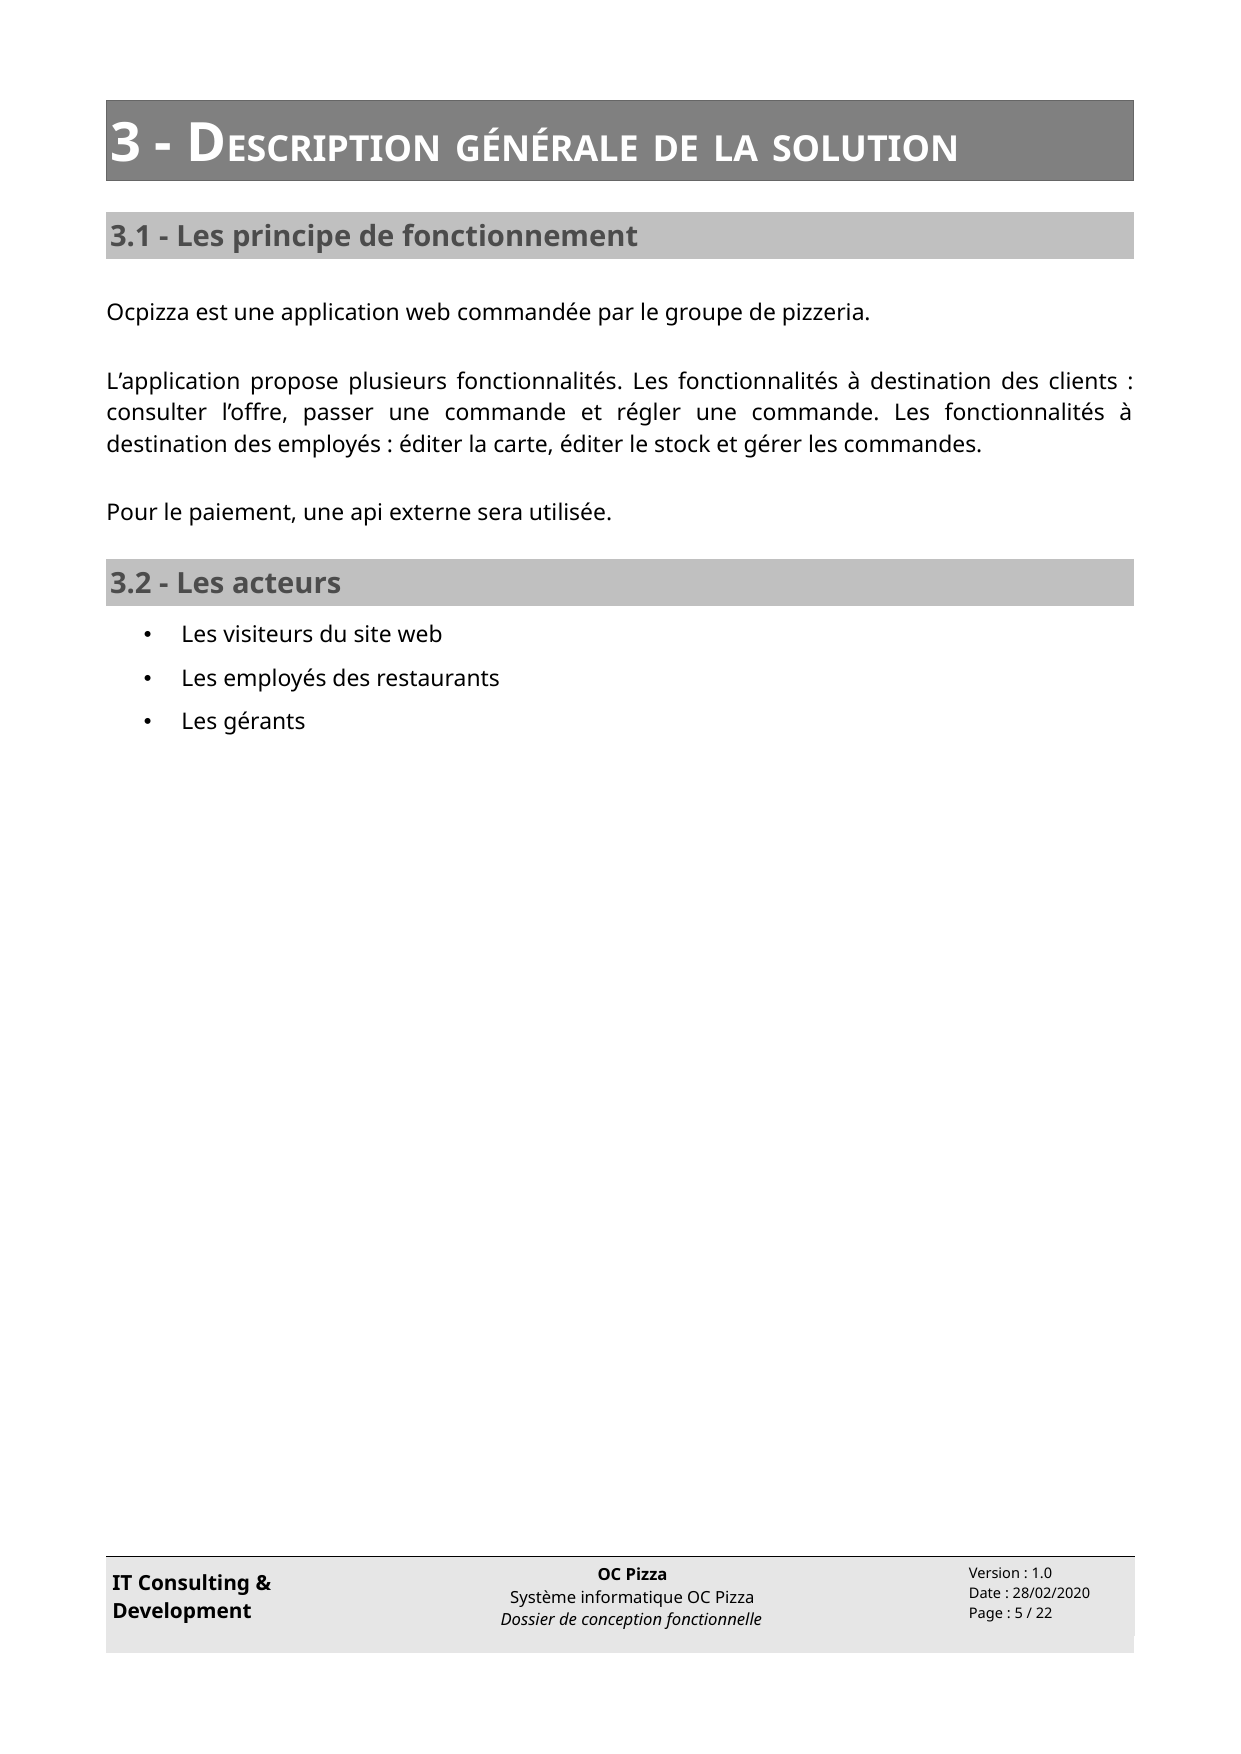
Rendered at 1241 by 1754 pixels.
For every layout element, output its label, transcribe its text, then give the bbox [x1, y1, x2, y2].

subtitle Description générale de la solution [107, 101, 1133, 180]
list Les visiteurs du site web [144, 618, 1134, 649]
subtitle Les principe de fonctionnement [107, 213, 1133, 258]
text Ocpizza est une application web commandée par le groupe de pizzeria. [106, 296, 1134, 327]
subtitle Les acteurs [107, 560, 1133, 605]
list Les employés des restaurants [144, 662, 1134, 693]
list Les gérants [144, 705, 1134, 737]
text Pour le paiement, une api externe sera utilisée. [106, 496, 1134, 527]
text L’application propose plusieurs fonctionnalités. Les fonctionnalités à destination des clients : consulter l’offre, passer une commande et régler une commande. Les fonctionnalités à destination des employés : éditer la carte, éditer le stock et gérer les commandes. [106, 365, 1134, 459]
